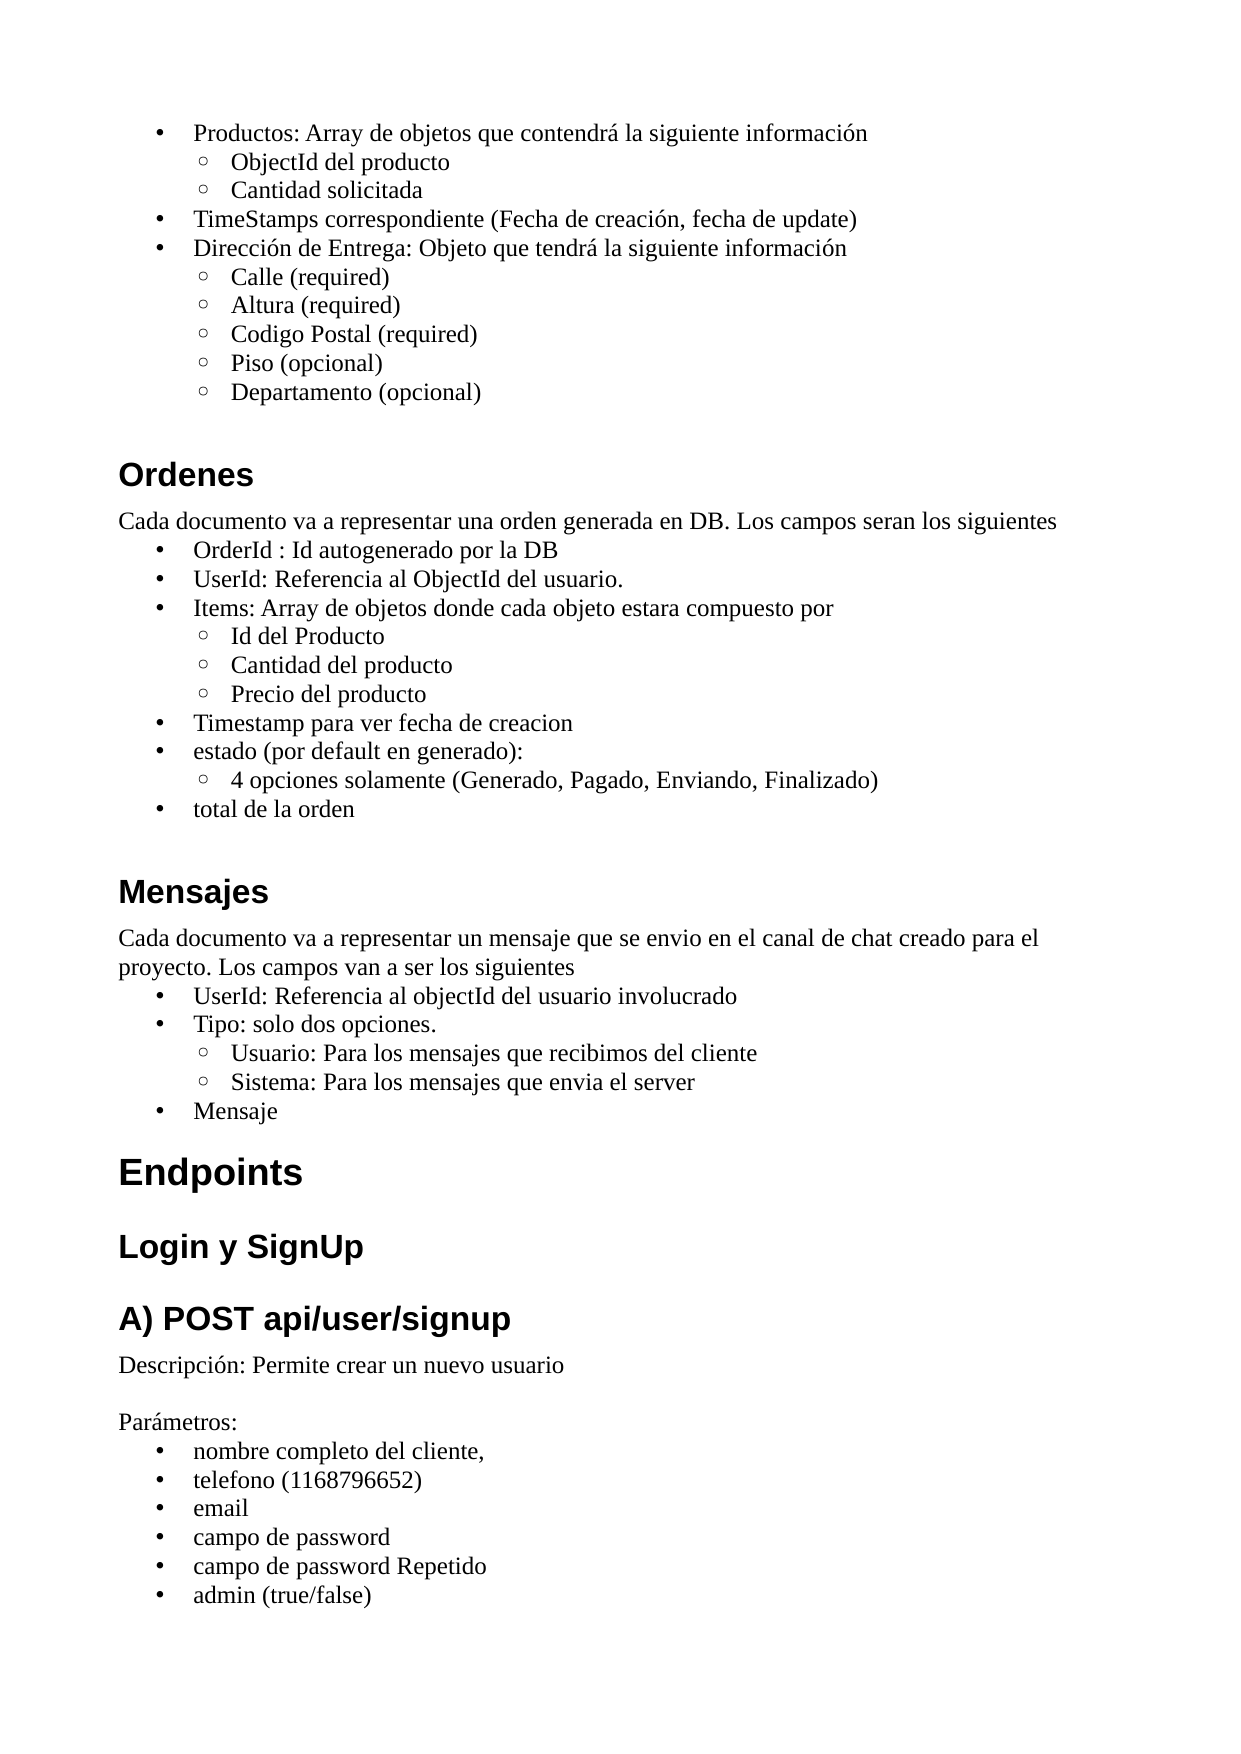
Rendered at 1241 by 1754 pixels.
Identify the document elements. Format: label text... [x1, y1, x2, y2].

list admin (true/false) [156, 1580, 1122, 1608]
list nombre completo del cliente, [156, 1436, 1122, 1465]
list estado (por default en generado): [156, 736, 1122, 765]
list telefono (1168796652) [156, 1465, 1122, 1493]
list TimeStamps correspondiente (Fecha de creación, fecha de update) [156, 204, 1122, 233]
list 4 opciones solamente (Generado, Pagado, Enviando, Finalizado) [193, 765, 1122, 794]
text Cada documento va a representar una orden generada en DB. Los campos seran los siguientes [118, 506, 1122, 535]
text Cada documento va a representar un mensaje que se envio en el canal de chat creado para el proyecto. Los campos van a ser los siguientes [118, 923, 1122, 981]
list Items: Array de objetos donde cada objeto estara compuesto por [156, 593, 1122, 621]
list Altura (required) [193, 291, 1122, 319]
list Tipo: solo dos opciones. [156, 1009, 1122, 1038]
list ObjectId del producto [193, 147, 1122, 176]
list Productos: Array de objetos que contendrá la siguiente información [156, 118, 1122, 147]
subtitle Login y SignUp [118, 1227, 1122, 1265]
list UserId: Referencia al objectId del usuario involucrado [156, 981, 1122, 1009]
subtitle A) POST api/user/signup [118, 1298, 1122, 1337]
list Departamento (opcional) [193, 377, 1122, 406]
list Usuario: Para los mensajes que recibimos del cliente [193, 1038, 1122, 1067]
text Descripción: Permite crear un nuevo usuario [118, 1350, 1122, 1378]
list Piso (opcional) [193, 348, 1122, 377]
subtitle Ordenes [118, 455, 1122, 494]
subtitle Endpoints [118, 1149, 1122, 1193]
list Timestamp para ver fecha de creacion [156, 708, 1122, 736]
list Dirección de Entrega: Objeto que tendrá la siguiente información [156, 233, 1122, 262]
list Mensaje [156, 1096, 1122, 1124]
list Id del Producto [193, 621, 1122, 650]
list Cantidad del producto [193, 650, 1122, 679]
list Calle (required) [193, 262, 1122, 291]
list email [156, 1493, 1122, 1522]
text Parámetros: [118, 1407, 1122, 1436]
list Codigo Postal (required) [193, 319, 1122, 348]
list OrderId : Id autogenerado por la DB [156, 535, 1122, 564]
list campo de password Repetido [156, 1551, 1122, 1580]
list Cantidad solicitada [193, 176, 1122, 204]
list total de la orden [156, 794, 1122, 823]
list UserId: Referencia al ObjectId del usuario. [156, 564, 1122, 593]
list Precio del producto [193, 679, 1122, 708]
subtitle Mensajes [118, 872, 1122, 911]
list Sistema: Para los mensajes que envia el server [193, 1067, 1122, 1096]
list campo de password [156, 1522, 1122, 1551]
